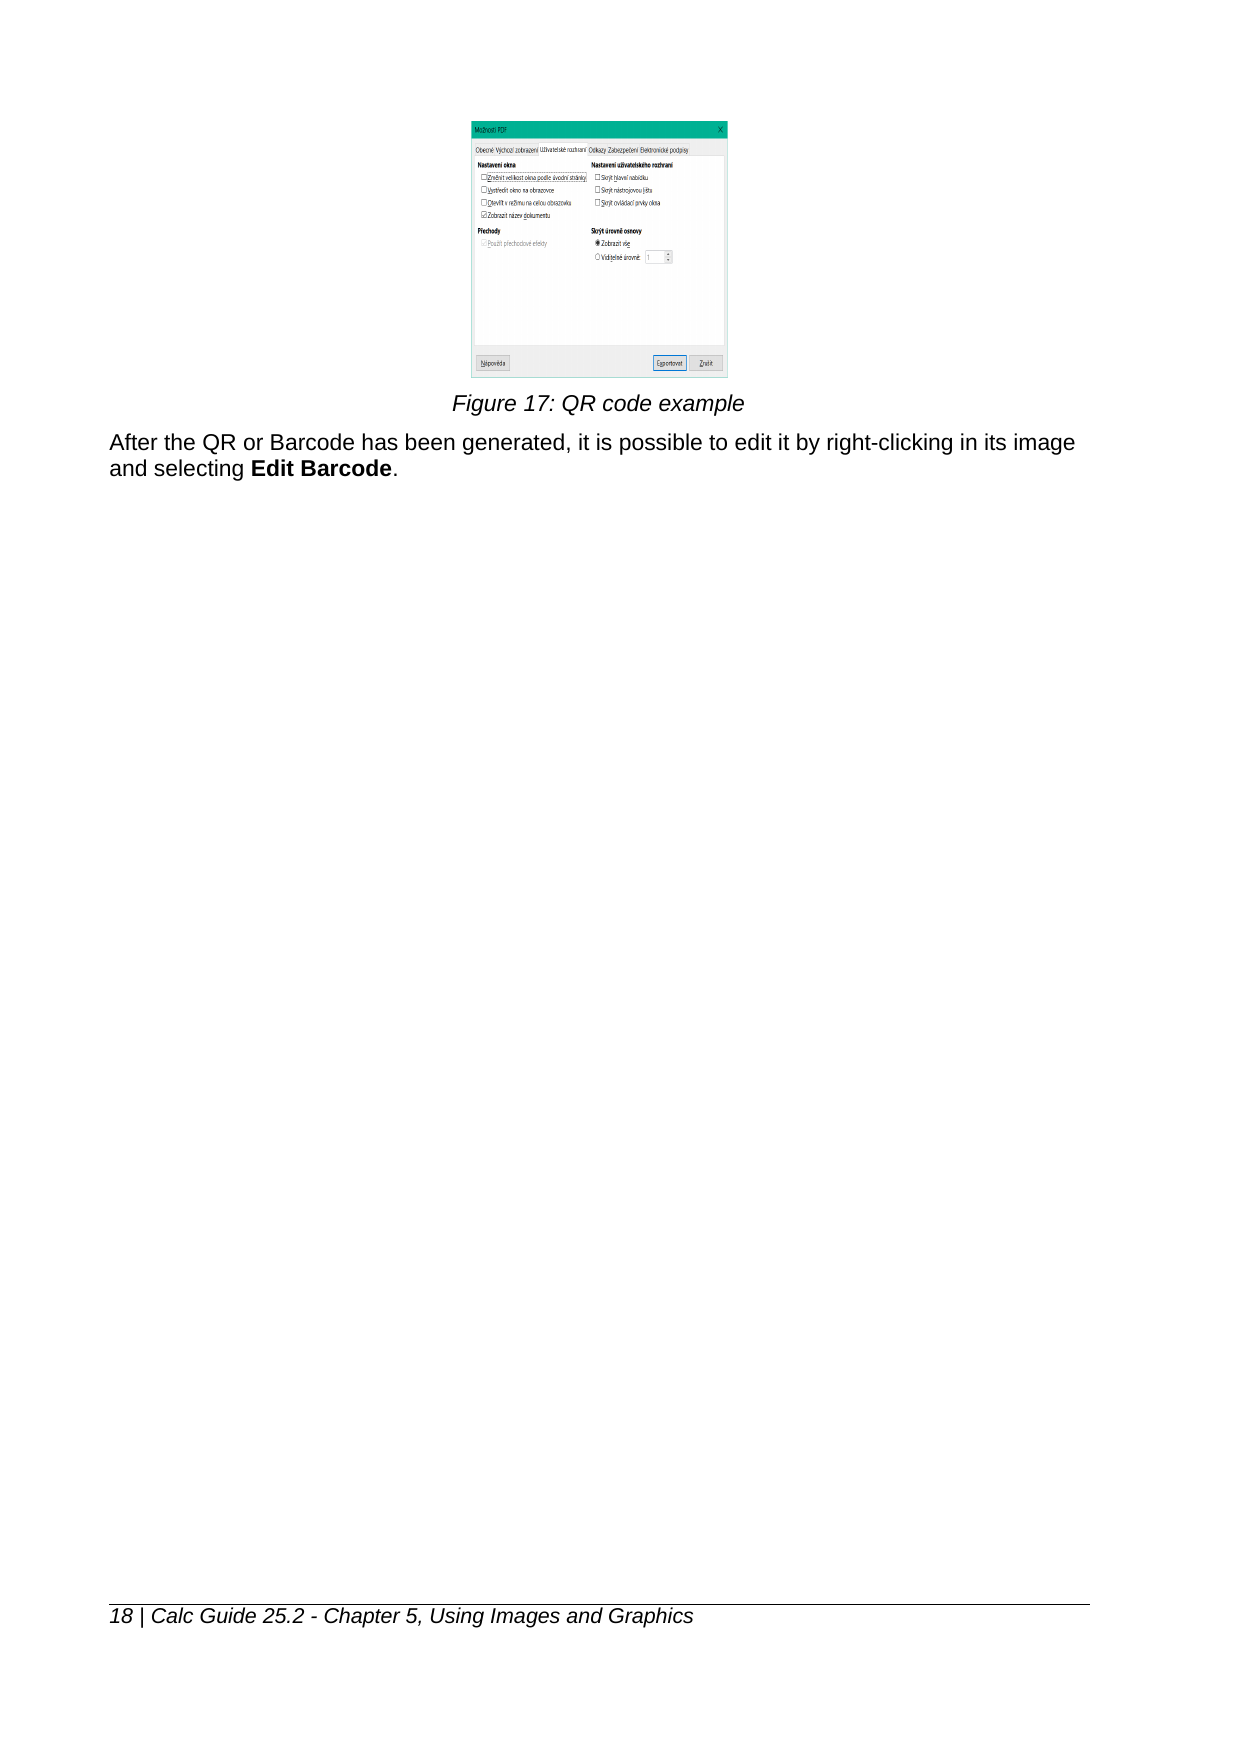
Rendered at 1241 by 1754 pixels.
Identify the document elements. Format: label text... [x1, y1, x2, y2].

text Figure 17: QR code example [452, 390, 747, 416]
text After the QR or Barcode has been generated, it is possible to edit it by right-clicking in its image and selecting Edit Barcode. [109, 428, 1090, 481]
picture [471, 121, 728, 378]
